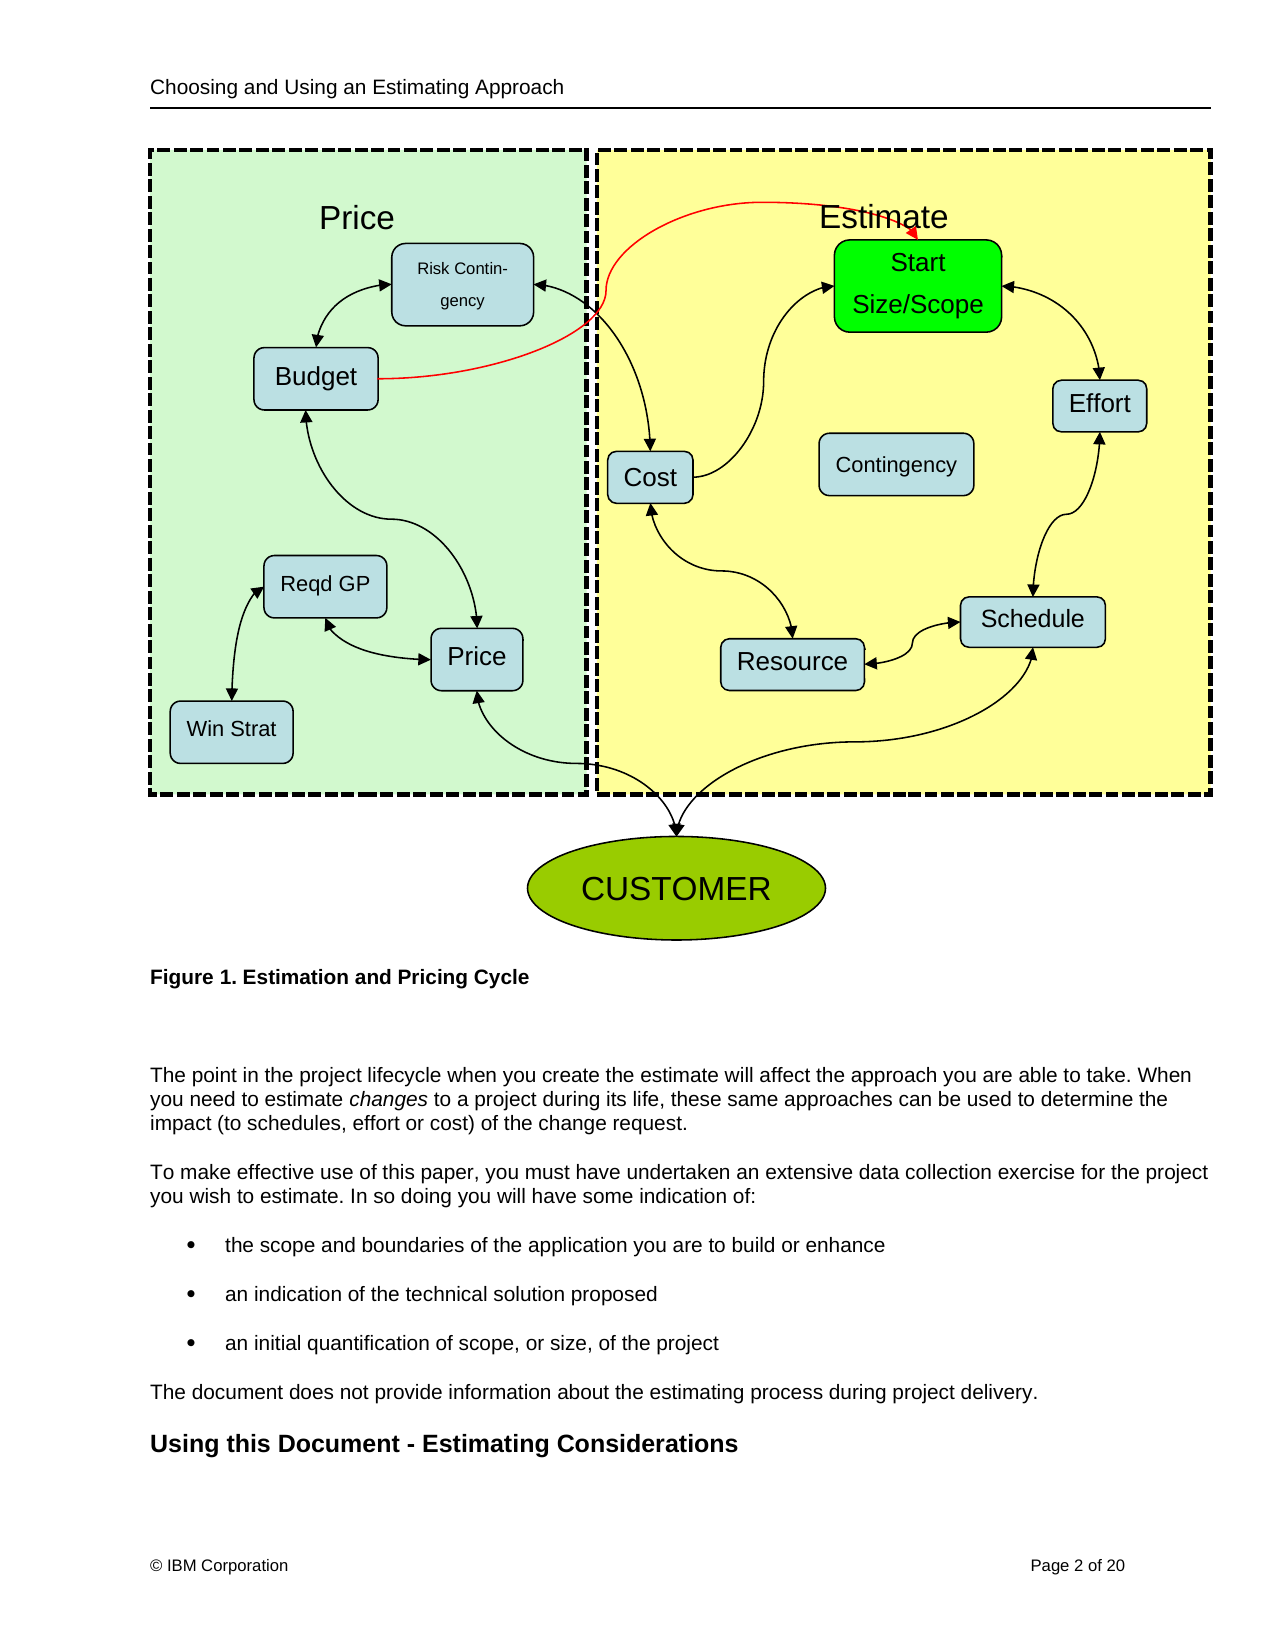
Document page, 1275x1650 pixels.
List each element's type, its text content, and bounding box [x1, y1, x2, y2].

text To make effective use of this paper, you must have undertaken an extensive data collection exercise for the project you wish to estimate. In so doing you will have some indication of: [150, 1160, 1211, 1208]
list an initial quantification of scope, or size, of the project [187, 1331, 1211, 1355]
text Using this Document - Estimating Considerations [150, 1429, 1211, 1458]
list the scope and boundaries of the application you are to build or enhance [187, 1233, 1211, 1257]
text Figure 1. Estimation and Pricing Cycle [150, 965, 1211, 989]
list an indication of the technical solution proposed [187, 1282, 1211, 1306]
text The point in the project lifecycle when you create the estimate will affect the approach you are able to take. When you need to estimate changes to a project during its life, these same approaches can be used to determine the impact (to schedules, effort or cost) of the change request. [150, 1063, 1211, 1135]
text The document does not provide information about the estimating process during project delivery. [150, 1380, 1211, 1404]
